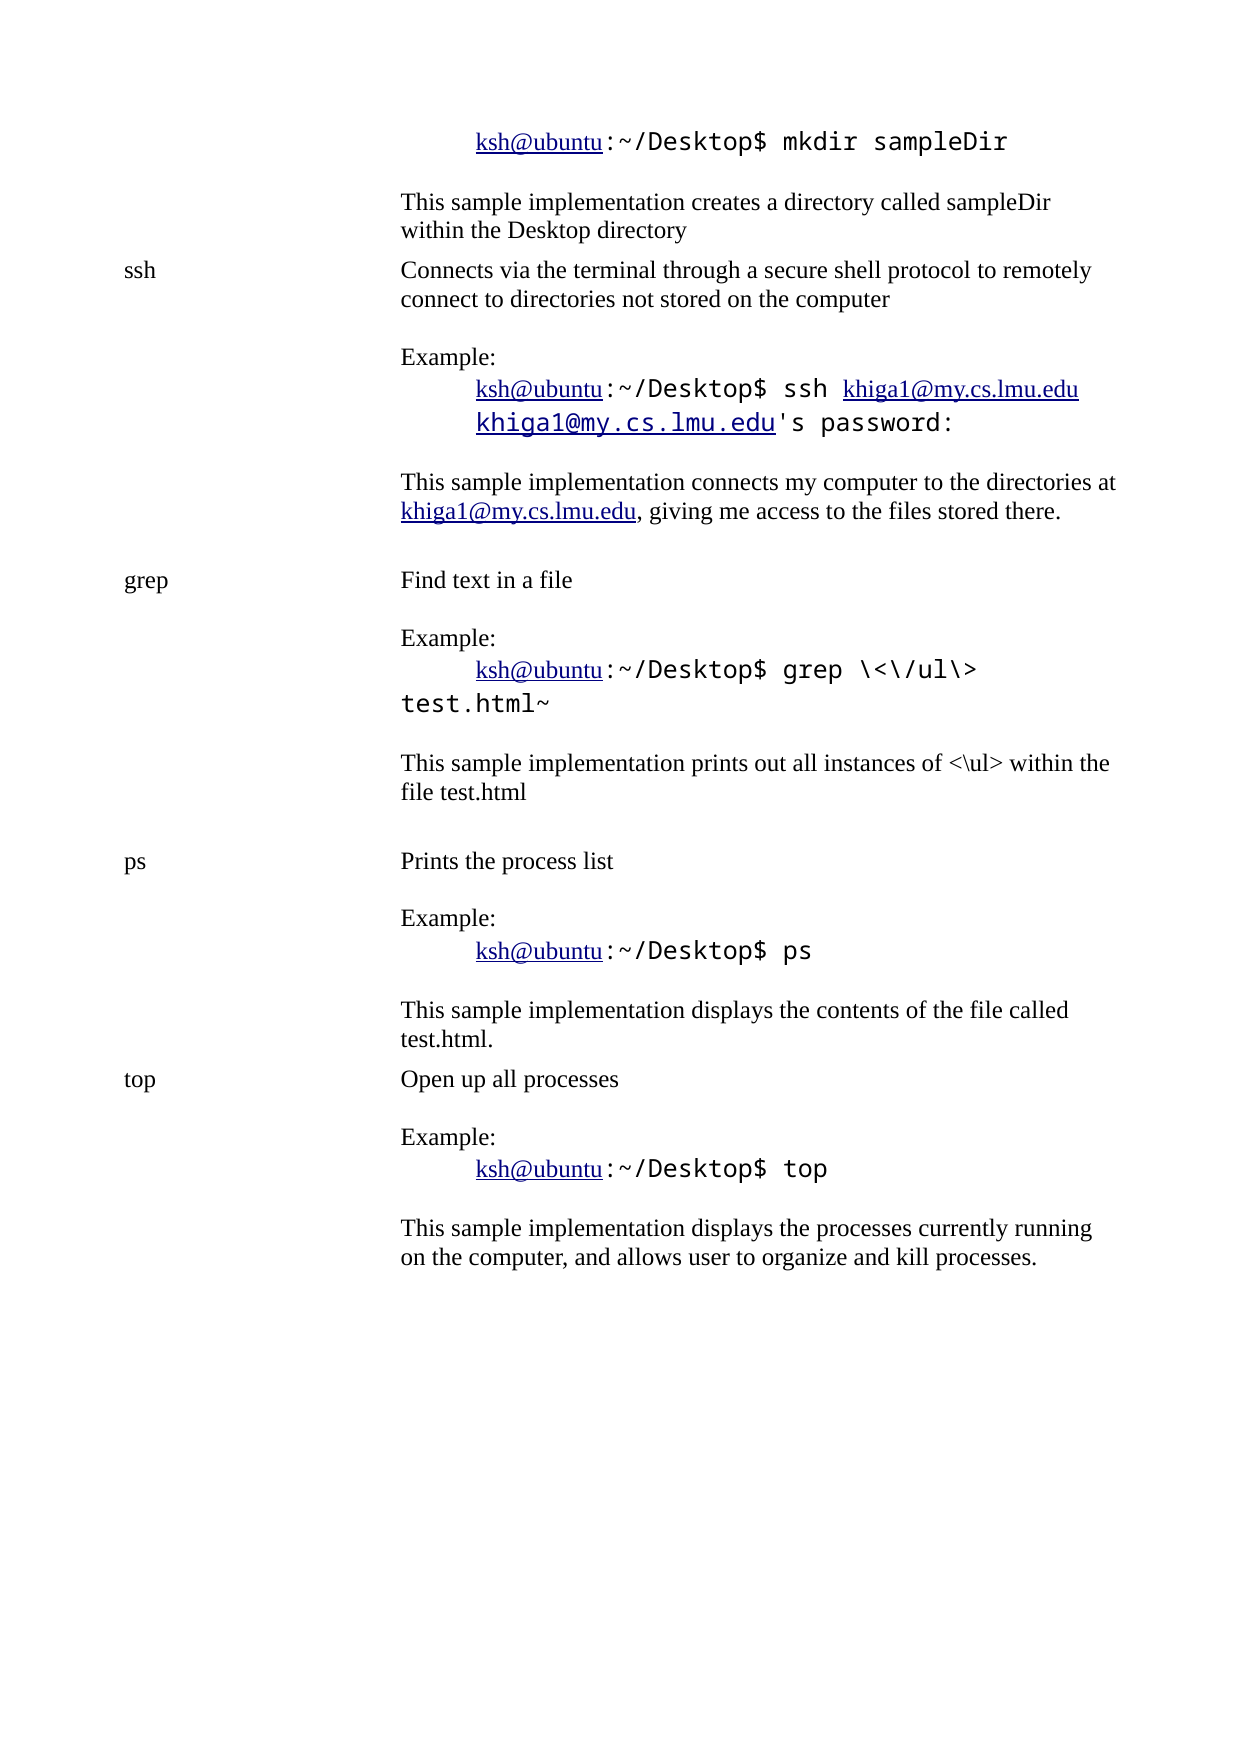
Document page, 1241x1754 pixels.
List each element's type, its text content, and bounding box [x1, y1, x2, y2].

table_cell Connects via the terminal through a secure shell protocol to remotely connect to directories not stored on the computer Example: ksh@ubuntu:~/Desktop$ ssh khiga1@my.cs.lmu.edu khiga1@my.cs.lmu.edu's password: This sample implementation connects my computer to the directories at khiga1@my.cs.lmu.edu, giving me access to the files stored there. [395, 250, 1123, 559]
table_cell ps [118, 840, 395, 1058]
table_cell ksh@ubuntu:~/Desktop$ mkdir sampleDir This sample implementation creates a directory called sampleDir within the Desktop directory [395, 118, 1123, 250]
table_cell Open up all processes Example: ksh@ubuntu:~/Desktop$ top This sample implementation displays the processes currently running on the computer, and allows user to organize and kill processes. [395, 1058, 1123, 1276]
table_cell top [118, 1058, 395, 1276]
table_cell Find text in a file Example: ksh@ubuntu:~/Desktop$ grep \<\/ul\> test.html~ This sample implementation prints out all instances of <\ul> within the file test.html [395, 560, 1123, 840]
table_cell grep [118, 560, 395, 840]
table_cell Prints the process list Example: ksh@ubuntu:~/Desktop$ ps This sample implementation displays the contents of the file called test.html. [395, 840, 1123, 1058]
table_cell ssh [118, 250, 395, 559]
table_cell [118, 118, 395, 250]
